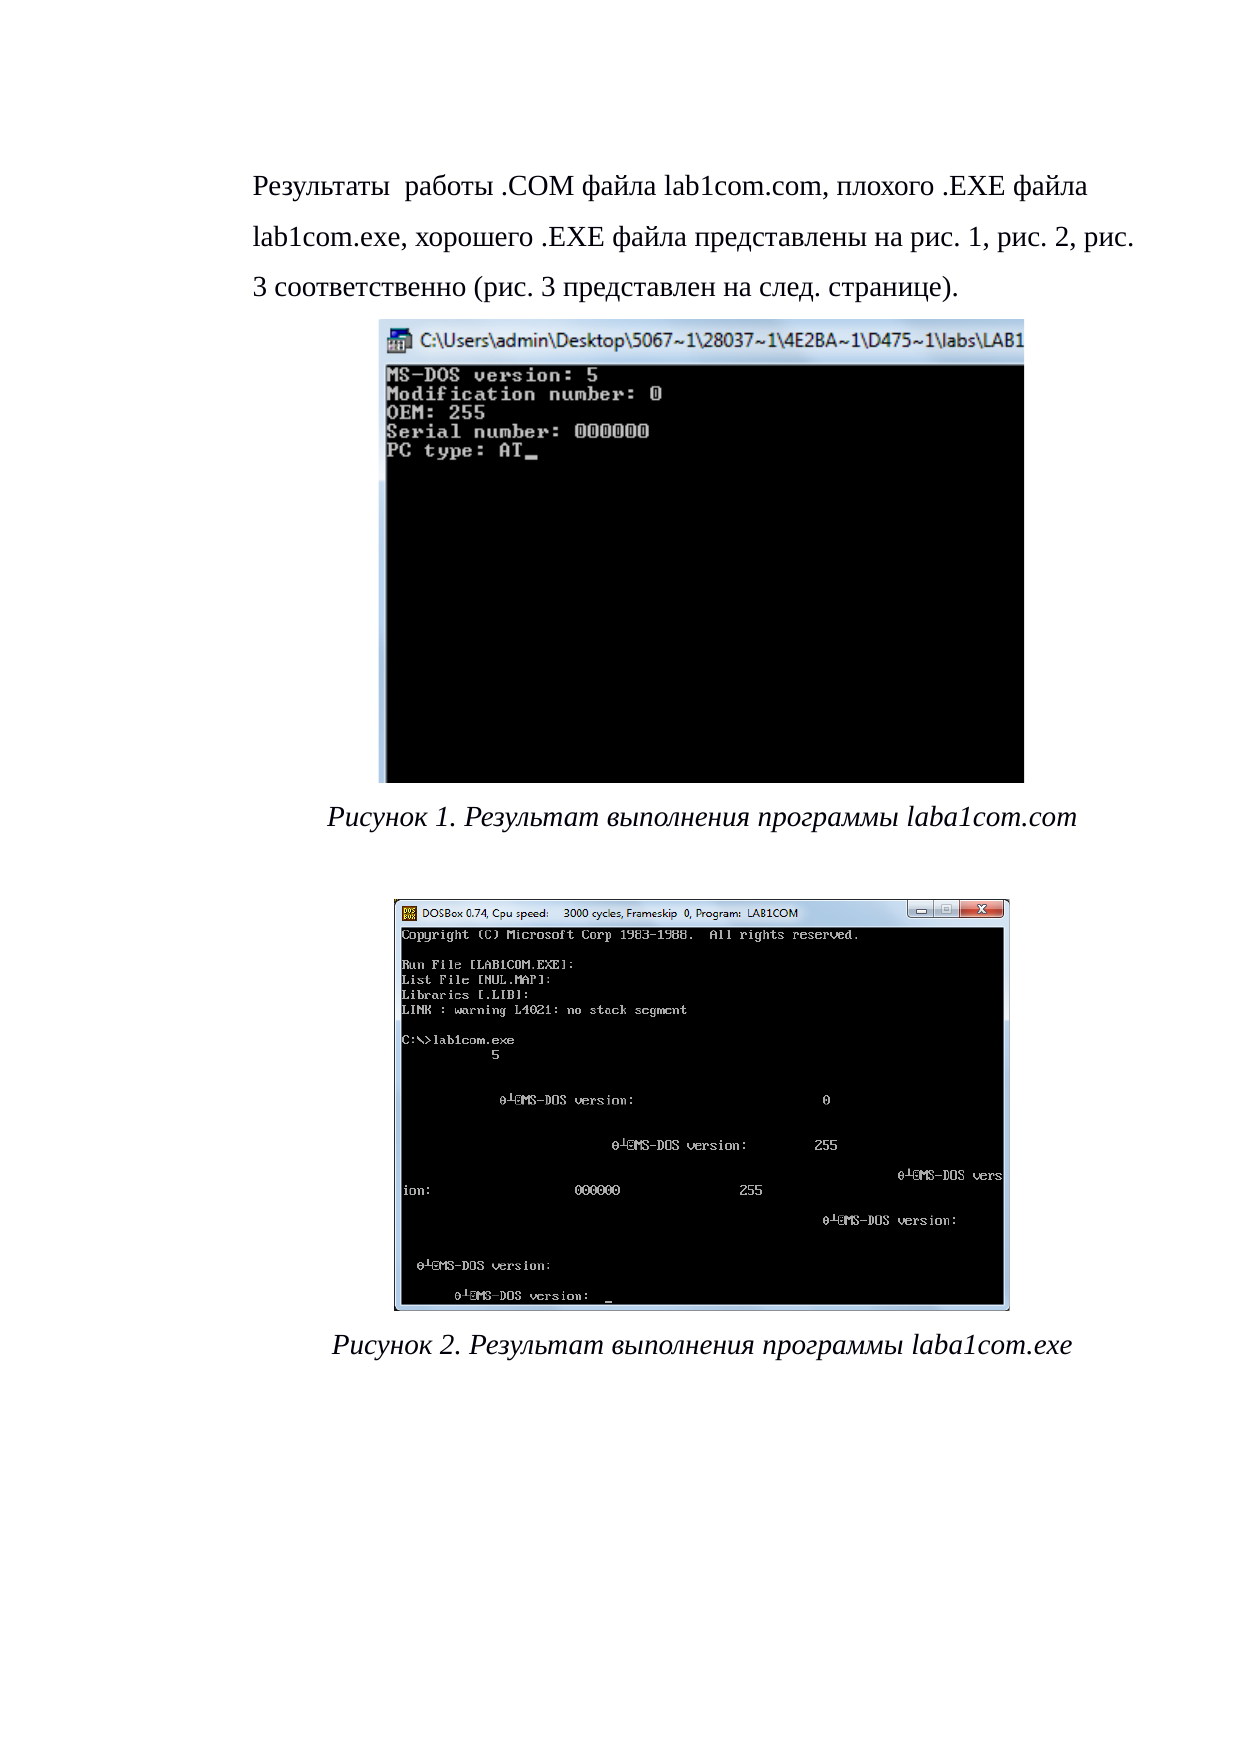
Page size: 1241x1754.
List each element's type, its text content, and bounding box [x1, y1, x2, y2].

picture [378, 319, 1025, 783]
text Рисунок 1. Результат выполнения программы laba1com.com [252, 799, 1152, 833]
picture [394, 899, 1010, 1311]
text Результаты работы .СОМ файла lab1com.com, плохого .ЕХЕ файла lab1com.exe, хорошего .EXE файла представлены на рис. 1, рис. 2, рис. 3 соответственно (рис. 3 представлен на след. странице). [252, 168, 1152, 303]
text Рисунок 2. Результат выполнения программы laba1com.exe [252, 1327, 1152, 1361]
